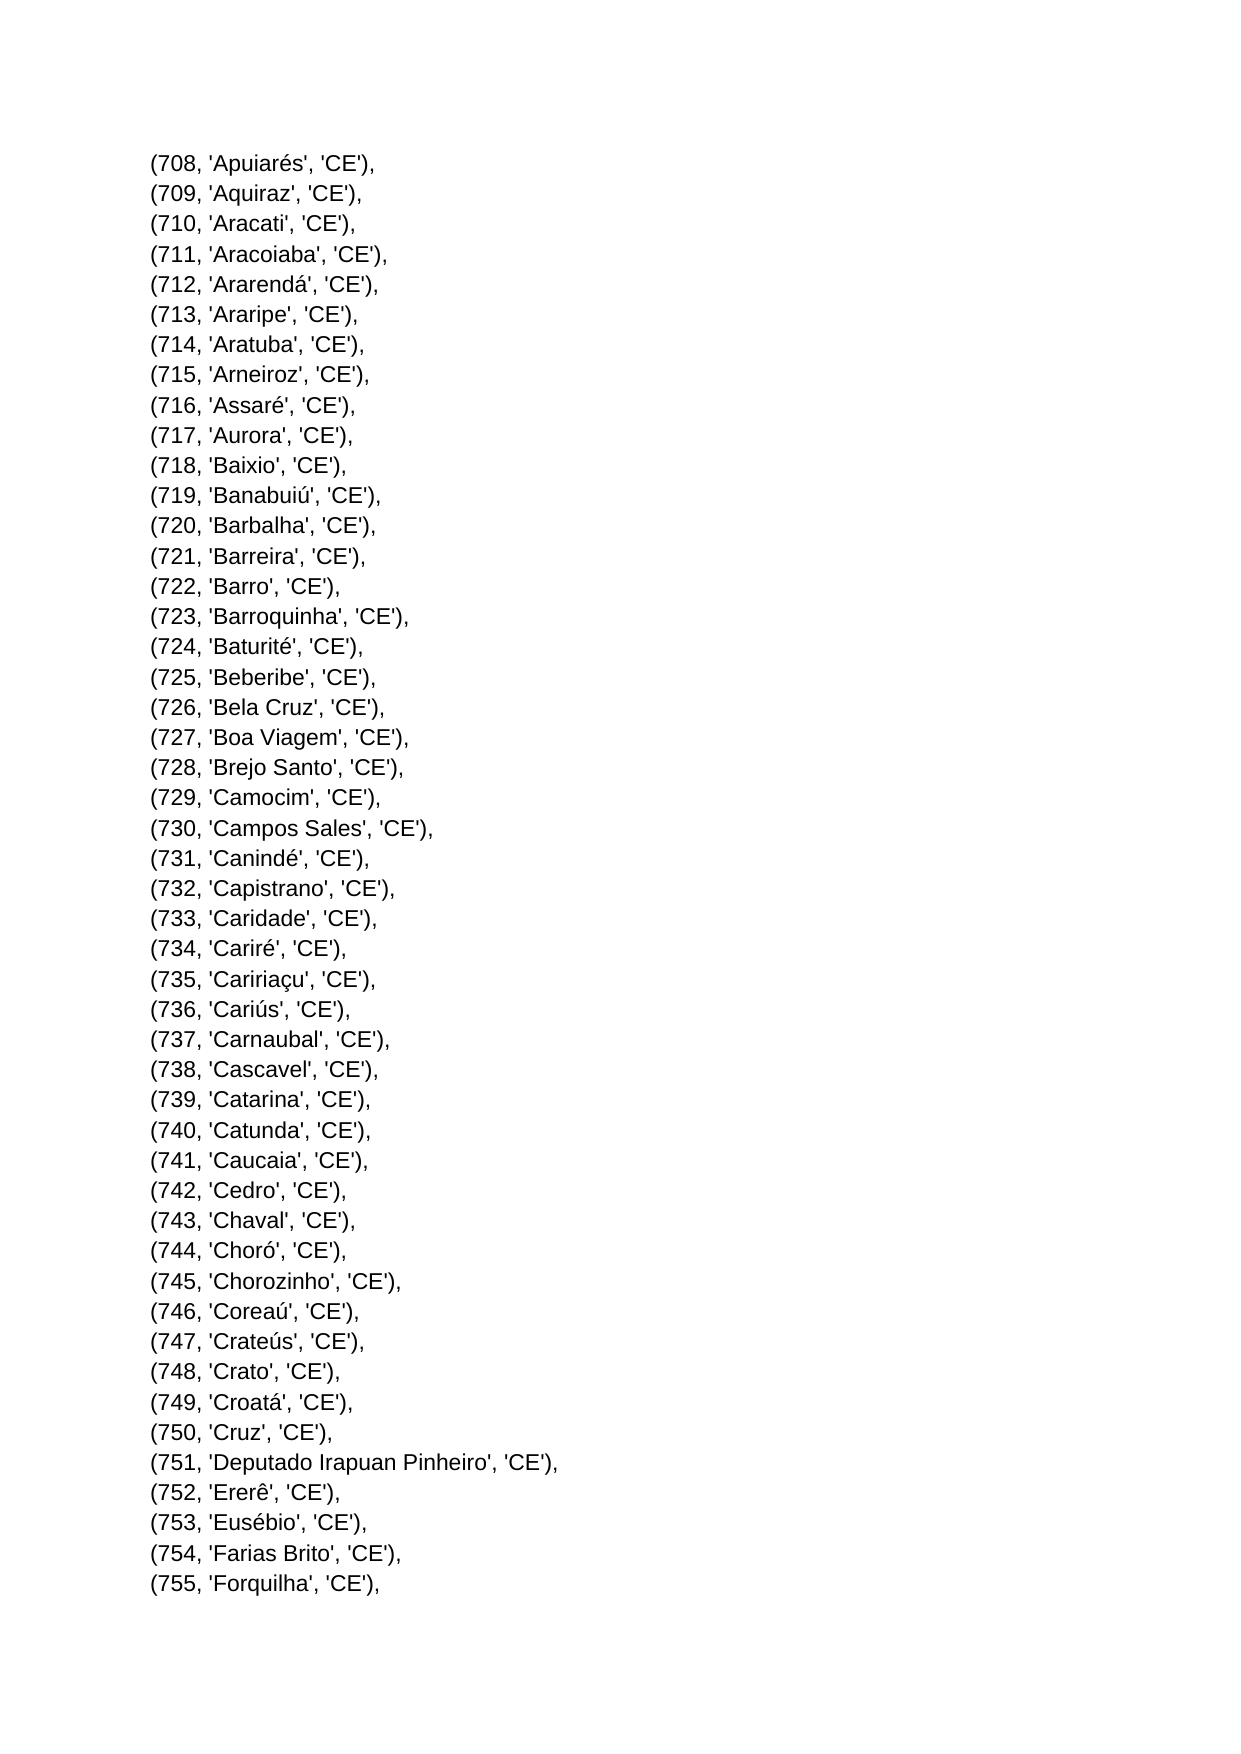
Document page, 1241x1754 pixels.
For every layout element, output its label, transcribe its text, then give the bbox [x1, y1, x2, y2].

text (734, 'Cariré', 'CE'), [150, 935, 1090, 962]
text (745, 'Chorozinho', 'CE'), [150, 1268, 1090, 1294]
text (751, 'Deputado Irapuan Pinheiro', 'CE'), [150, 1449, 1090, 1475]
text (726, 'Bela Cruz', 'CE'), [150, 694, 1090, 720]
text (709, 'Aquiraz', 'CE'), [150, 180, 1090, 207]
text (730, 'Campos Sales', 'CE'), [150, 814, 1090, 841]
text (719, 'Banabuiú', 'CE'), [150, 482, 1090, 509]
text (717, 'Aurora', 'CE'), [150, 422, 1090, 448]
text (739, 'Catarina', 'CE'), [150, 1086, 1090, 1113]
text (708, 'Apuiarés', 'CE'), [150, 150, 1090, 176]
text (740, 'Catunda', 'CE'), [150, 1117, 1090, 1143]
text (711, 'Aracoiaba', 'CE'), [150, 241, 1090, 267]
text (746, 'Coreaú', 'CE'), [150, 1298, 1090, 1324]
text (736, 'Cariús', 'CE'), [150, 996, 1090, 1022]
text (720, 'Barbalha', 'CE'), [150, 512, 1090, 539]
text (752, 'Ererê', 'CE'), [150, 1479, 1090, 1506]
text (744, 'Choró', 'CE'), [150, 1237, 1090, 1264]
text (718, 'Baixio', 'CE'), [150, 452, 1090, 478]
text (749, 'Croatá', 'CE'), [150, 1388, 1090, 1415]
text (727, 'Boa Viagem', 'CE'), [150, 724, 1090, 750]
text (721, 'Barreira', 'CE'), [150, 543, 1090, 569]
text (715, 'Arneiroz', 'CE'), [150, 361, 1090, 388]
text (742, 'Cedro', 'CE'), [150, 1177, 1090, 1203]
text (714, 'Aratuba', 'CE'), [150, 331, 1090, 358]
text (747, 'Crateús', 'CE'), [150, 1328, 1090, 1354]
text (725, 'Beberibe', 'CE'), [150, 663, 1090, 690]
text (753, 'Eusébio', 'CE'), [150, 1509, 1090, 1536]
text (724, 'Baturité', 'CE'), [150, 633, 1090, 660]
text (710, 'Aracati', 'CE'), [150, 210, 1090, 237]
text (741, 'Caucaia', 'CE'), [150, 1147, 1090, 1173]
text (728, 'Brejo Santo', 'CE'), [150, 754, 1090, 781]
text (754, 'Farias Brito', 'CE'), [150, 1539, 1090, 1566]
text (743, 'Chaval', 'CE'), [150, 1207, 1090, 1234]
text (735, 'Caririaçu', 'CE'), [150, 966, 1090, 992]
text (732, 'Capistrano', 'CE'), [150, 875, 1090, 901]
text (729, 'Camocim', 'CE'), [150, 784, 1090, 811]
text (716, 'Assaré', 'CE'), [150, 392, 1090, 418]
text (731, 'Canindé', 'CE'), [150, 845, 1090, 871]
text (723, 'Barroquinha', 'CE'), [150, 603, 1090, 629]
text (748, 'Crato', 'CE'), [150, 1358, 1090, 1385]
text (713, 'Araripe', 'CE'), [150, 301, 1090, 327]
text (750, 'Cruz', 'CE'), [150, 1419, 1090, 1445]
text (755, 'Forquilha', 'CE'), [150, 1570, 1090, 1596]
text (737, 'Carnaubal', 'CE'), [150, 1026, 1090, 1052]
text (712, 'Ararendá', 'CE'), [150, 271, 1090, 297]
text (733, 'Caridade', 'CE'), [150, 905, 1090, 932]
text (738, 'Cascavel', 'CE'), [150, 1056, 1090, 1083]
text (722, 'Barro', 'CE'), [150, 573, 1090, 599]
